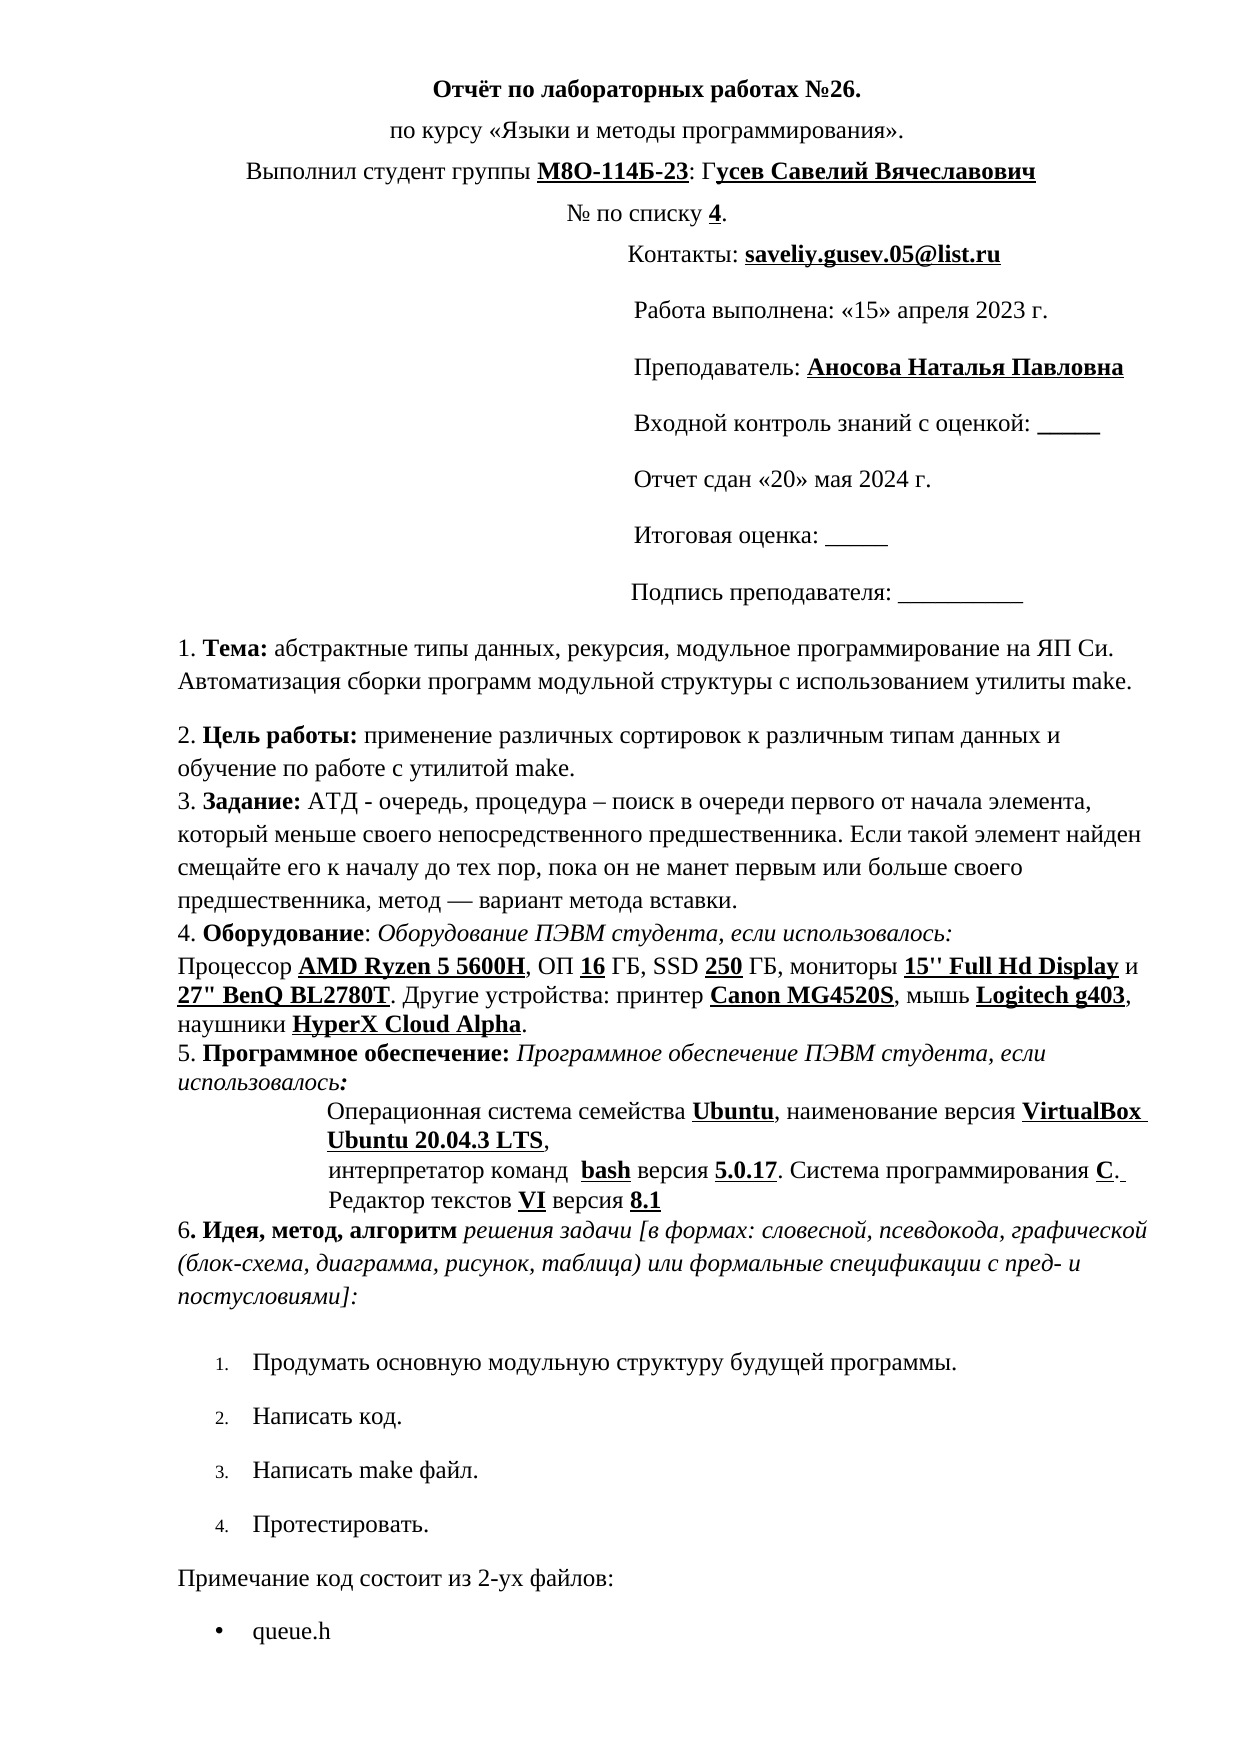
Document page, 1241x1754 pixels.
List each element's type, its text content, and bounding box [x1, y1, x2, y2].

text Итоговая оценка: _____ [546, 521, 1152, 549]
list Написать make файл. [215, 1455, 1152, 1484]
text Контакты: saveliy.gusev.05@list.ru [546, 239, 1152, 268]
list queue.h [215, 1616, 1152, 1645]
text Работа выполнена: «15» апреля 2023 г. [546, 295, 1152, 324]
list Протестировать. [215, 1509, 1152, 1537]
list Продумать основную модульную структуру будущей программы. [215, 1347, 1152, 1376]
text Процессор AMD Ryzen 5 5600H, ОП 16 ГБ, SSD 250 ГБ, мониторы 15'' Full Hd Display и 27" BenQ BL2780T. Другие устройства: принтер Canon MG4520S, мышь Logitech g403, наушники HyperX Cloud Alpha. [177, 951, 1152, 1038]
text Примечание код состоит из 2-ух файлов: [177, 1563, 1152, 1591]
text 5. Программное обеспечение: Программное обеспечение ПЭВМ студента, если использовалось: [177, 1038, 1152, 1096]
text 4. Оборудование: Оборудование ПЭВМ студента, если использовалось: [177, 918, 1152, 947]
text Выполнил студент группы М8О-114Б-23: Гусев Савелий Вячеславович [177, 156, 1116, 185]
text Подпись преподавателя: __________ [177, 577, 1152, 606]
text интерпретатор команд bash версия 5.0.17. Система программирования C. Редактор текстов VI версия 8.1 [328, 1156, 1152, 1214]
text 2. Цель работы: применение различных сортировок к различным типам данных и обучение по работе с утилитой make. [177, 720, 1152, 782]
text Преподаватель: Аносова Наталья Павловна [546, 352, 1152, 380]
text Входной контроль знаний с оценкой: _____ [546, 408, 1152, 437]
text Отчёт по лабораторных работах №26. [177, 74, 1116, 103]
text 1. Тема: абстрактные типы данных, рекурсия, модульное программирование на ЯП Си. Автоматизация сборки программ модульной структуры с использованием утилиты make. [177, 633, 1152, 695]
text по курсу «Языки и методы программирования». [177, 115, 1116, 144]
text Операционная система семейства Ubuntu, наименование версия VirtualBox Ubuntu 20.04.3 LTS, [327, 1096, 1152, 1154]
text Отчет сдан «20» мая 2024 г. [546, 464, 1152, 493]
text № по списку 4. [177, 198, 1116, 226]
text 3. Задание: АТД - очередь, процедура – поиск в очереди первого от начала элемента, который меньше своего непосредственного предшественника. Если такой элемент найден смещайте его к началу до тех пор, пока он не манет первым или больше своего предшественника, метод — вариант метода вставки. [177, 786, 1152, 914]
list Написать код. [215, 1401, 1152, 1430]
text 6. Идея, метод, алгоритм решения задачи [в формах: словесной, псевдокода, графической (блок-схема, диаграмма, рисунок, таблица) или формальные спецификации с пред- и постусловиями]: [177, 1215, 1152, 1310]
